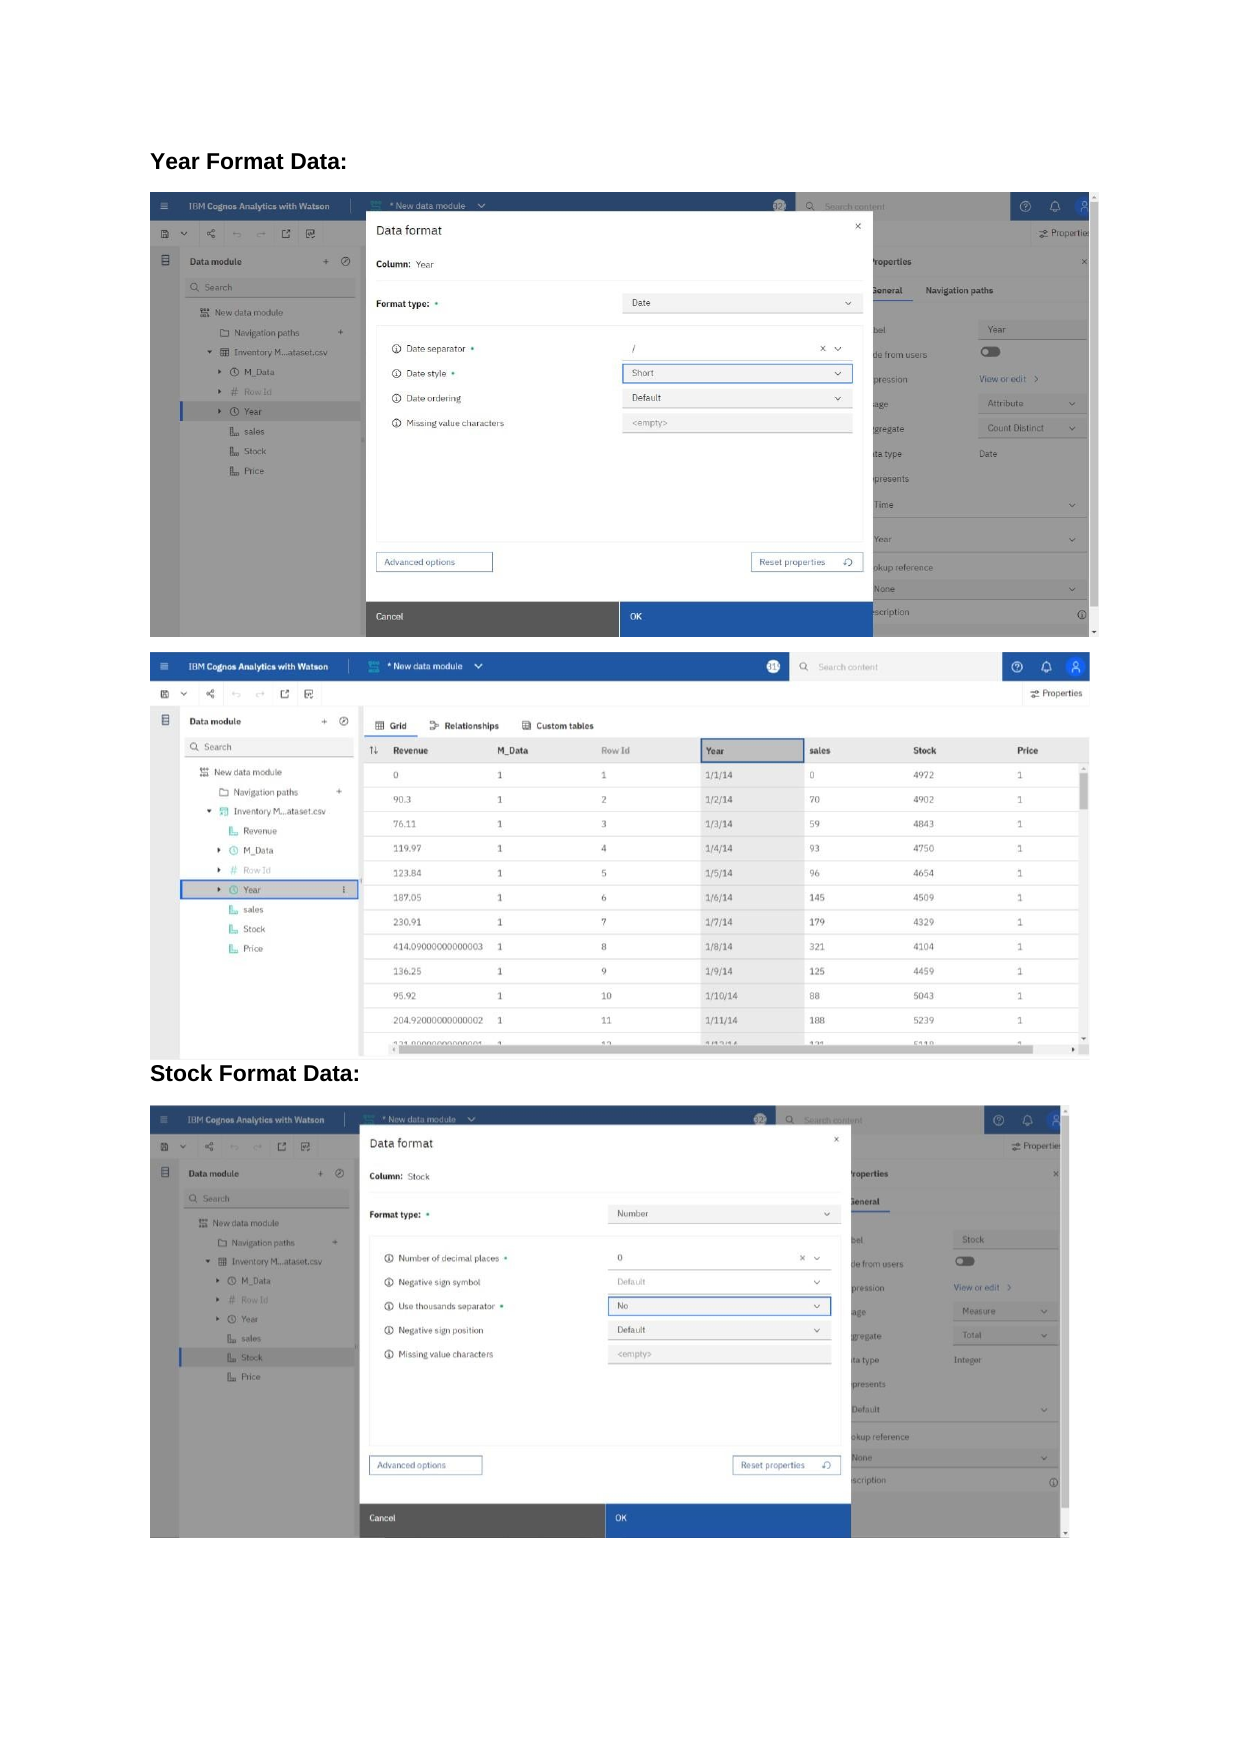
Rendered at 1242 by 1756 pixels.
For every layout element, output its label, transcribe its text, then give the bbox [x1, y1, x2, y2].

picture [150, 1105, 1070, 1538]
picture [150, 192, 1099, 637]
picture [150, 652, 1090, 1060]
text Stock Format Data: [150, 661, 1173, 1086]
text Year Format Data: [150, 148, 1173, 174]
